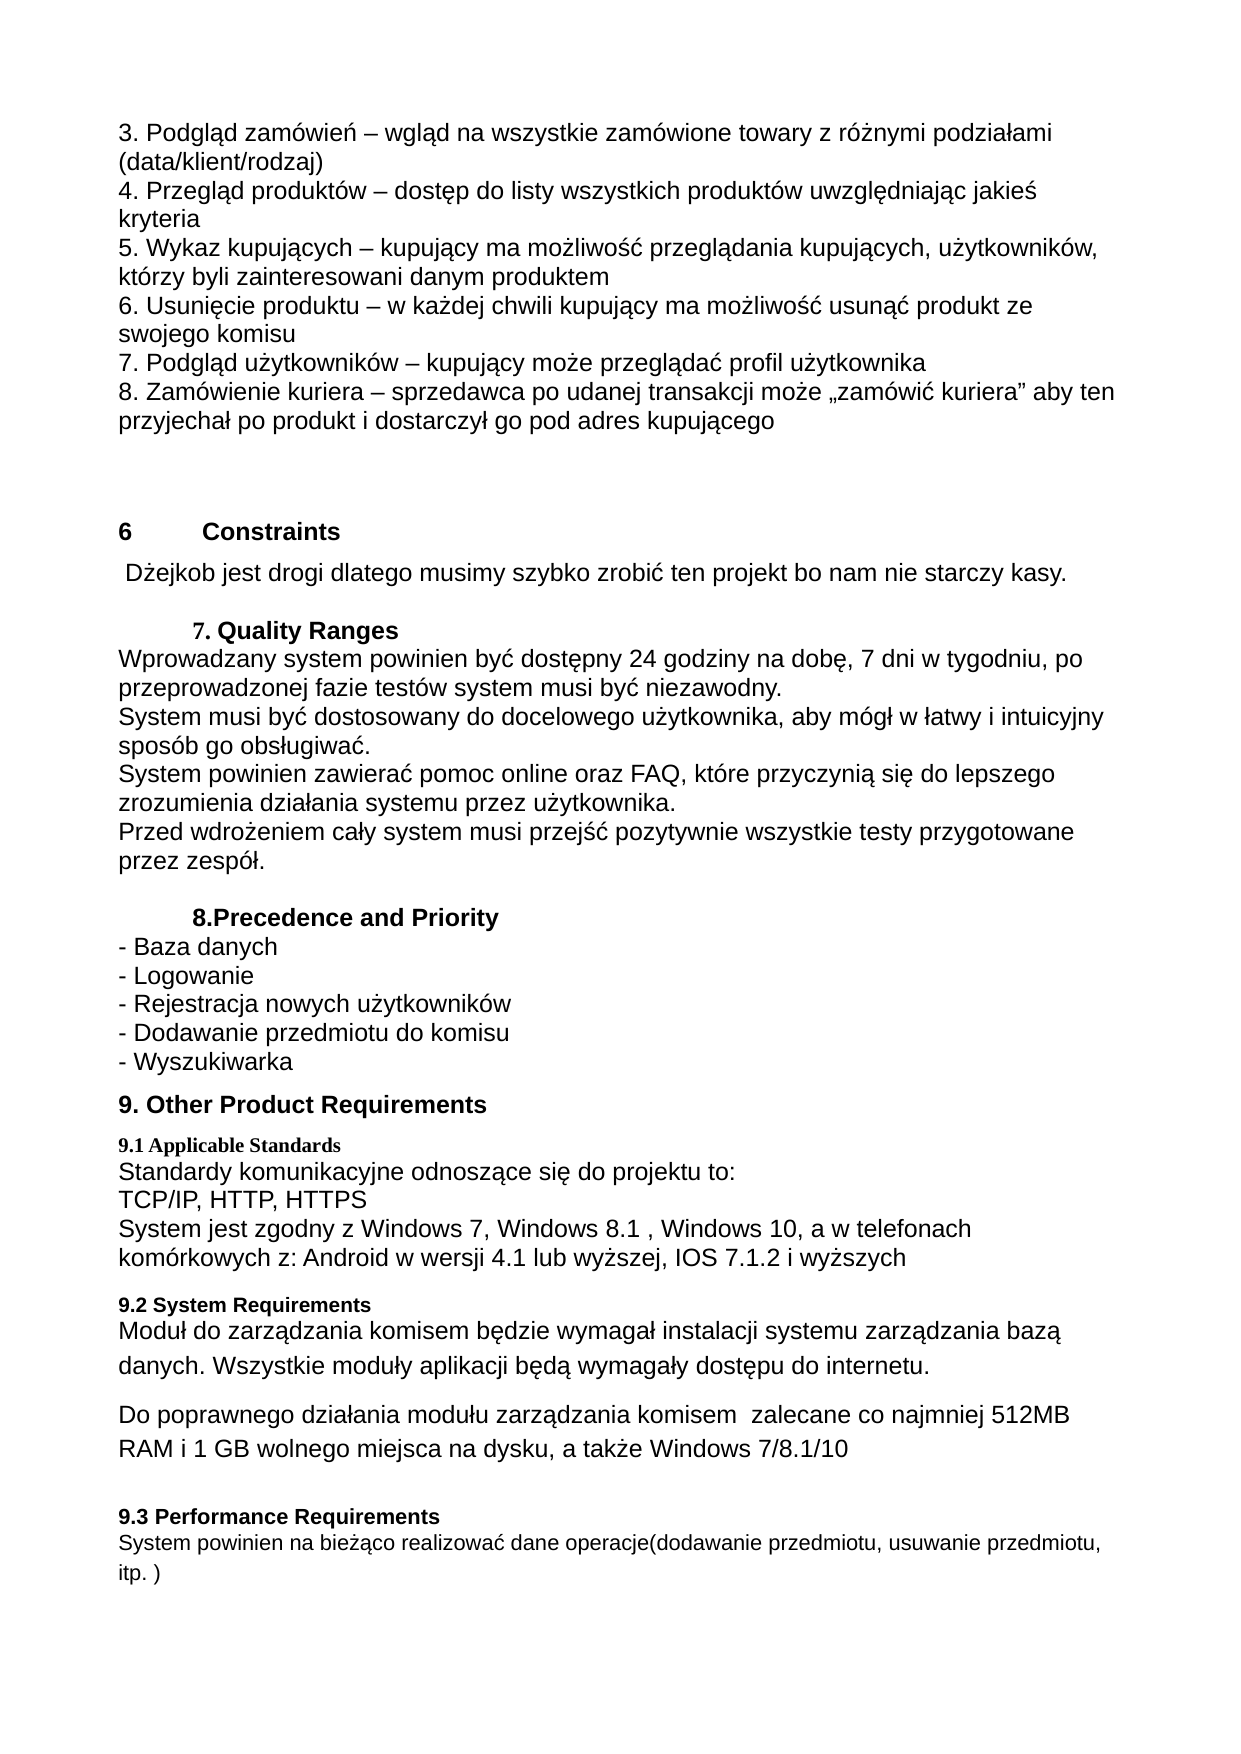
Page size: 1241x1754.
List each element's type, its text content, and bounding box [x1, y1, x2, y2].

text 5. Wykaz kupujących – kupujący ma możliwość przeglądania kupujących, użytkowników, którzy byli zainteresowani danym produktem [118, 233, 1122, 291]
text Przed wdrożeniem cały system musi przejść pozytywnie wszystkie testy przygotowane przez zespół. [118, 817, 1122, 874]
text 7. Quality Ranges [118, 616, 1122, 644]
subtitle 6 Constraints [118, 517, 1122, 546]
text System musi być dostosowany do docelowego użytkownika, aby mógł w łatwy i intuicyjny sposób go obsługiwać. [118, 702, 1122, 759]
text TCP/IP, HTTP, HTTPS [118, 1185, 1122, 1214]
subtitle 9. Other Product Requirements [118, 1090, 1122, 1119]
text - Rejestracja nowych użytkowników [118, 989, 1122, 1018]
text - Dodawanie przedmiotu do komisu [118, 1018, 1122, 1047]
text Dżejkob jest drogi dlatego musimy szybko zrobić ten projekt bo nam nie starczy kasy. [118, 558, 1122, 587]
text 8. Zamówienie kuriera – sprzedawca po udanej transakcji może „zamówić kuriera” aby ten przyjechał po produkt i dostarczył go pod adres kupującego [118, 377, 1122, 434]
text - Baza danych [118, 932, 1122, 961]
text 7. Podgląd użytkowników – kupujący może przeglądać profil użytkownika [118, 348, 1122, 377]
subtitle 9.3 Performance Requirements [118, 1504, 1122, 1529]
subtitle 9.1 Applicable Standards [118, 1132, 1122, 1157]
text System jest zgodny z Windows 7, Windows 8.1 , Windows 10, a w telefonach komórkowych z: Android w wersji 4.1 lub wyższej, IOS 7.1.2 i wyższych [118, 1214, 1122, 1272]
text Wprowadzany system powinien być dostępny 24 godziny na dobę, 7 dni w tygodniu, po przeprowadzonej fazie testów system musi być niezawodny. [118, 644, 1122, 702]
text System powinien na bieżąco realizować dane operacje(dodawanie przedmiotu, usuwanie przedmiotu, itp. ) [118, 1529, 1122, 1585]
text System powinien zawierać pomoc online oraz FAQ, które przyczynią się do lepszego zrozumienia działania systemu przez użytkownika. [118, 759, 1122, 817]
text - Logowanie [118, 961, 1122, 989]
text 6. Usunięcie produktu – w każdej chwili kupujący ma możliwość usunąć produkt ze swojego komisu [118, 291, 1122, 348]
text - Wyszukiwarka [118, 1047, 1122, 1076]
text Do poprawnego działania modułu zarządzania komisem zalecane co najmniej 512MB RAM i 1 GB wolnego miejsca na dysku, a także Windows 7/8.1/10 [118, 1400, 1122, 1463]
subtitle 9.2 System Requirements [118, 1292, 1122, 1316]
text 8.Precedence and Priority [118, 903, 1122, 932]
text Standardy komunikacyjne odnoszące się do projektu to: [118, 1157, 1122, 1185]
text Moduł do zarządzania komisem będzie wymagał instalacji systemu zarządzania bazą danych. Wszystkie moduły aplikacji będą wymagały dostępu do internetu. [118, 1316, 1122, 1379]
text 4. Przegląd produktów – dostęp do listy wszystkich produktów uwzględniając jakieś kryteria [118, 176, 1122, 233]
text 3. Podgląd zamówień – wgląd na wszystkie zamówione towary z różnymi podziałami (data/klient/rodzaj) [118, 118, 1122, 176]
